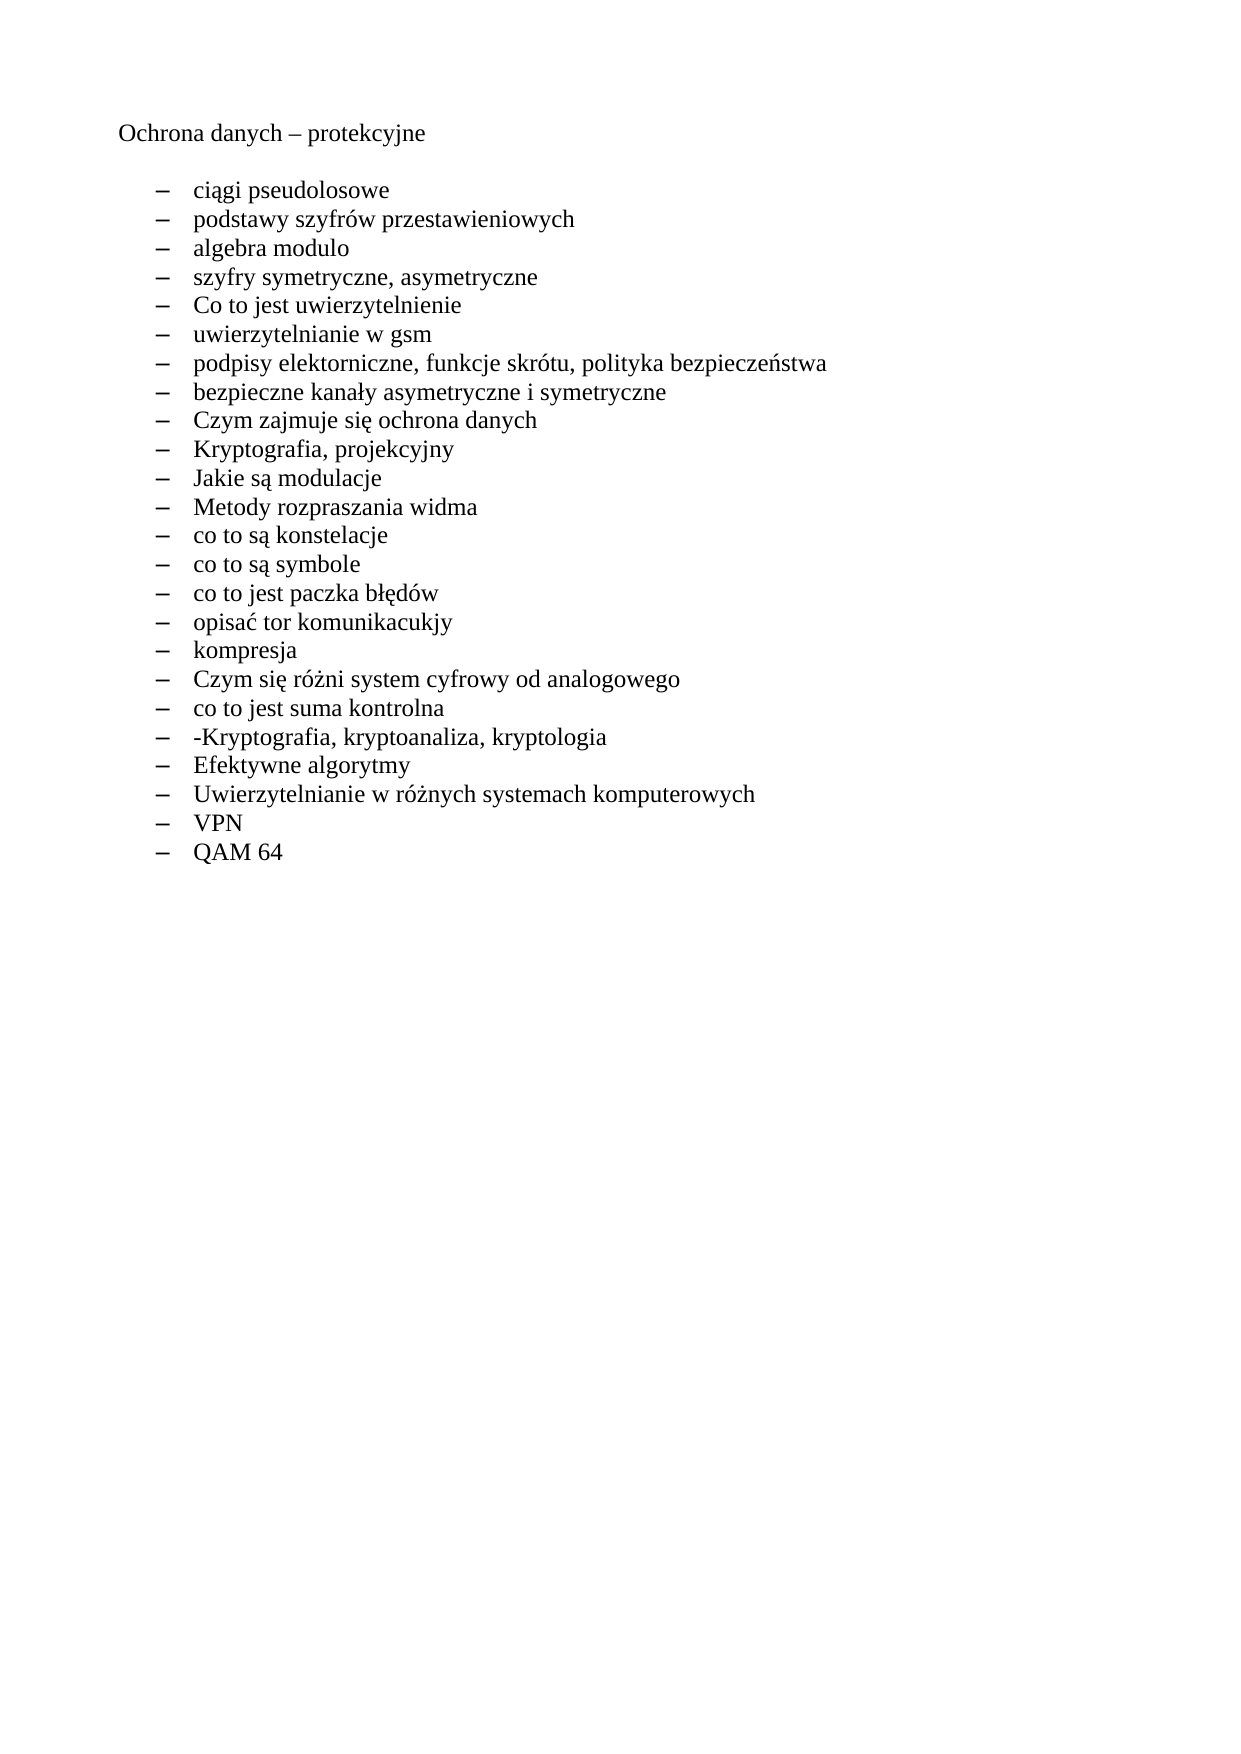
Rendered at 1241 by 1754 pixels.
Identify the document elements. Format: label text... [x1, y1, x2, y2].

list opisać tor komunikacukjy [156, 607, 1122, 636]
list Metody rozpraszania widma [156, 492, 1122, 521]
list QAM 64 [156, 837, 1122, 866]
list podpisy elektorniczne, funkcje skrótu, polityka bezpieczeństwa [156, 348, 1122, 377]
list Czym zajmuje się ochrona danych [156, 406, 1122, 434]
list Czym się różni system cyfrowy od analogowego [156, 664, 1122, 693]
list kompresja [156, 636, 1122, 664]
list ciągi pseudolosowe [156, 176, 1122, 204]
list -Kryptografia, kryptoanaliza, kryptologia [156, 722, 1122, 751]
list Jakie są modulacje [156, 463, 1122, 492]
list bezpieczne kanały asymetryczne i symetryczne [156, 377, 1122, 406]
list co to są konstelacje [156, 521, 1122, 549]
list Kryptografia, projekcyjny [156, 434, 1122, 463]
list co to są symbole [156, 549, 1122, 578]
list Efektywne algorytmy [156, 751, 1122, 779]
list Uwierzytelnianie w różnych systemach komputerowych [156, 779, 1122, 808]
list algebra modulo [156, 233, 1122, 262]
list co to jest suma kontrolna [156, 693, 1122, 722]
list Co to jest uwierzytelnienie [156, 291, 1122, 319]
list szyfry symetryczne, asymetryczne [156, 262, 1122, 291]
text Ochrona danych – protekcyjne [118, 118, 1122, 147]
list co to jest paczka błędów [156, 578, 1122, 607]
list VPN [156, 808, 1122, 837]
list uwierzytelnianie w gsm [156, 319, 1122, 348]
list podstawy szyfrów przestawieniowych [156, 204, 1122, 233]
